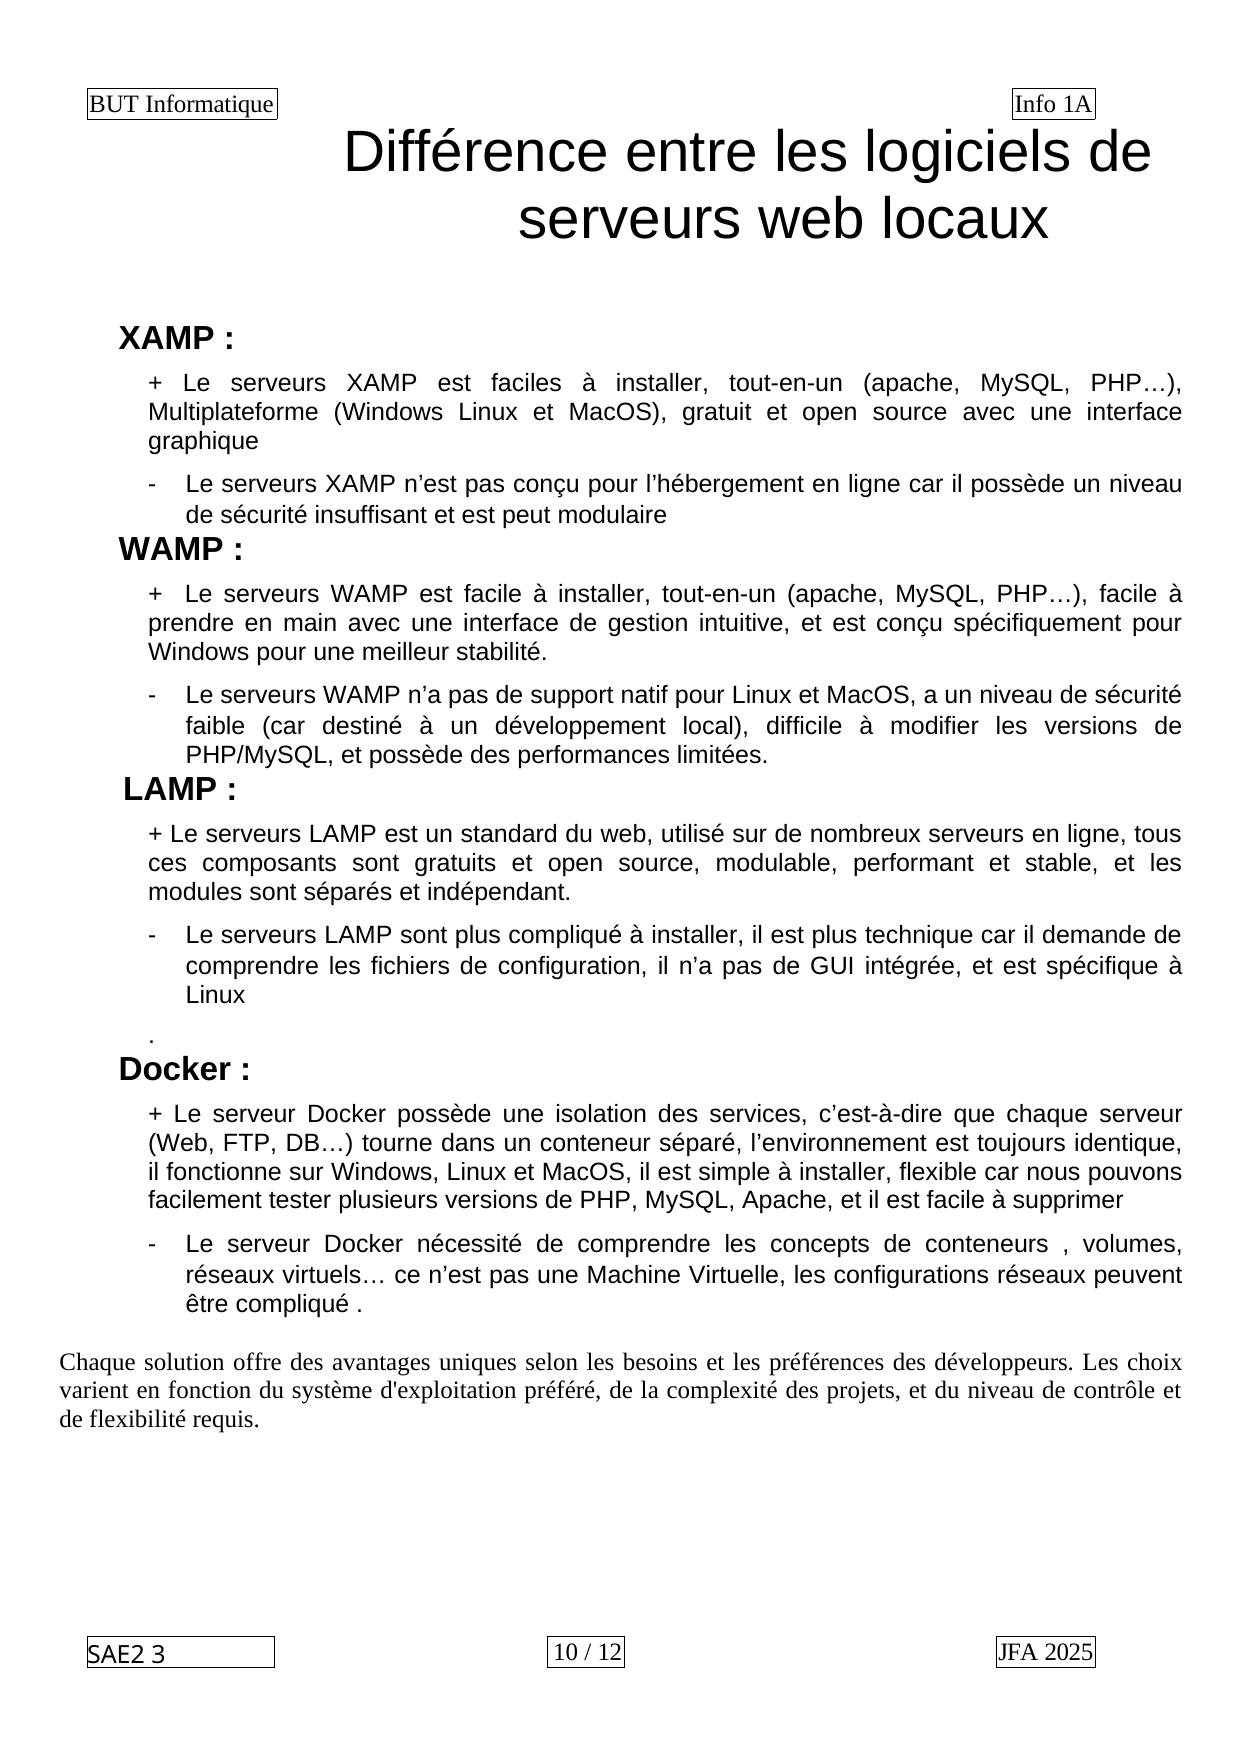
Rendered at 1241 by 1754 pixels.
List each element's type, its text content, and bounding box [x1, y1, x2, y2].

list Le serveurs WAMP n’a pas de support natif pour Linux et MacOS, a un niveau de sécurité faible (car destiné à un développement local), difficile à modifier les versions de PHP/MySQL, et possède des performances limitées. [148, 677, 1184, 769]
subtitle Différence entre les logiciels de serveurs web locaux [313, 117, 1184, 251]
list Le serveur Docker nécessité de comprendre les concepts de conteneurs , volumes, réseaux virtuels… ce n’est pas une Machine Virtuelle, les configurations réseaux peuvent être compliqué . [148, 1226, 1184, 1318]
list Le serveurs XAMP n’est pas conçu pour l’hébergement en ligne car il possède un niveau de sécurité insuffisant et est peut modulaire [148, 466, 1184, 529]
text + Le serveurs XAMP est faciles à installer, tout-en-un (apache, MySQL, PHP…), Multiplateforme (Windows Linux et MacOS), gratuit et open source avec une interface graphique [148, 368, 1184, 454]
text + Le serveur Docker possède une isolation des services, c’est-à-dire que chaque serveur (Web, FTP, DB…) tourne dans un conteneur séparé, l’environnement est toujours identique, il fonctionne sur Windows, Linux et MacOS, il est simple à installer, flexible car nous pouvons facilement tester plusieurs versions de PHP, MySQL, Apache, et il est facile à supprimer [148, 1099, 1184, 1214]
text Docker : [118, 1049, 1184, 1087]
subtitle Chaque solution offre des avantages uniques selon les besoins et les préférences des développeurs. Les choix varient en fonction du système d'exploitation préféré, de la complexité des projets, et du niveau de contrôle et de flexibilité requis. [59, 1347, 1184, 1433]
text LAMP : [118, 769, 1184, 807]
text . [148, 1020, 1184, 1049]
text + Le serveurs LAMP est un standard du web, utilisé sur de nombreux serveurs en ligne, tous ces composants sont gratuits et open source, modulable, performant et stable, et les modules sont séparés et indépendant. [148, 819, 1184, 905]
text + Le serveurs WAMP est facile à installer, tout-en-un (apache, MySQL, PHP…), facile à prendre en main avec une interface de gestion intuitive, et est conçu spécifiquement pour Windows pour une meilleur stabilité. [148, 579, 1184, 665]
list Le serveurs LAMP sont plus compliqué à installer, il est plus technique car il demande de comprendre les fichiers de configuration, il n’a pas de GUI intégrée, et est spécifique à Linux [148, 917, 1184, 1008]
text XAMP : [118, 318, 1184, 356]
text WAMP : [118, 529, 1184, 567]
